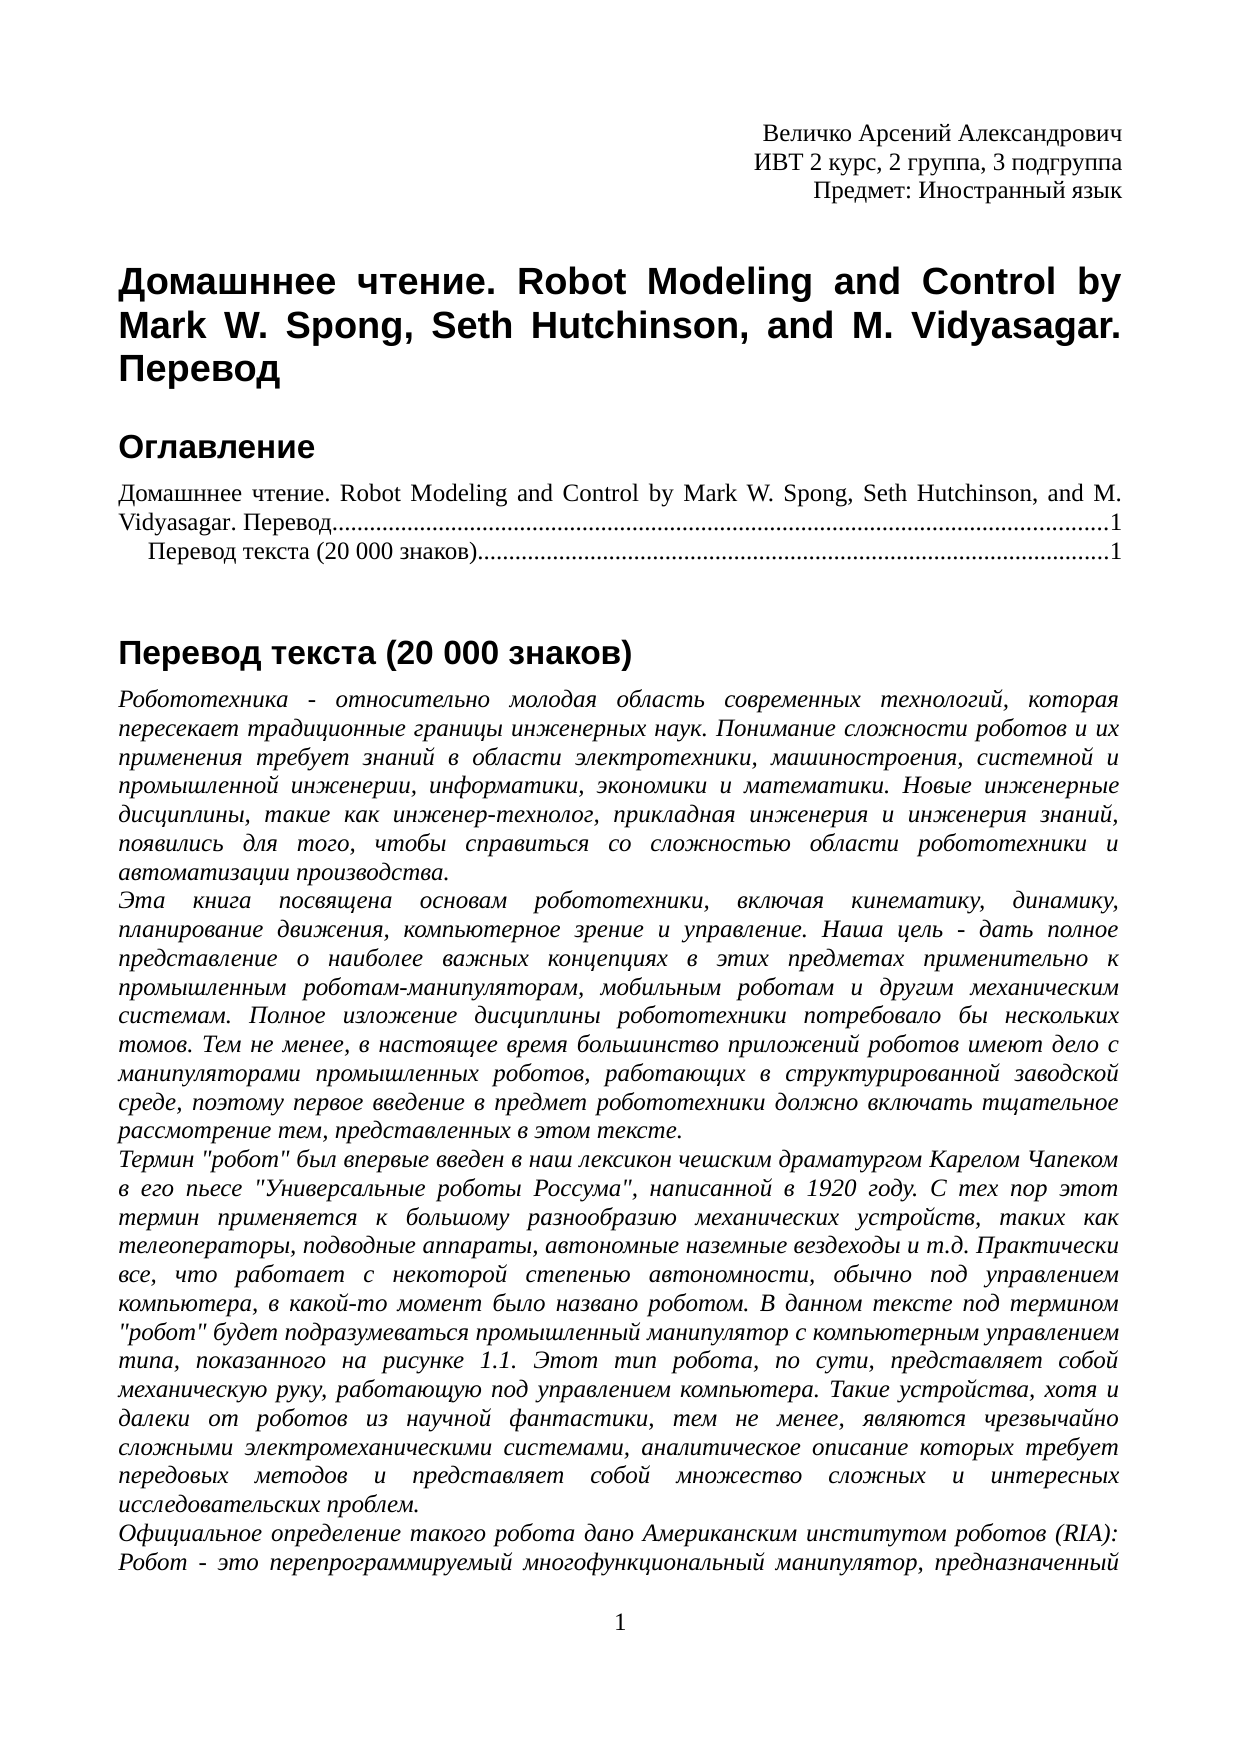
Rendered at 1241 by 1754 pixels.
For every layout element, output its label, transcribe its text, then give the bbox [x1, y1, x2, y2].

text Перевод текста (20 000 знаков) 1 [148, 536, 1122, 564]
subtitle Оглавление [118, 427, 1122, 466]
text Эта книга посвящена основам робототехники, включая кинематику, динамику, планирование движения, компьютерное зрение и управление. Наша цель - дать полное представление о наиболее важных концепциях в этих предметах применительно к промышленным роботам-манипуляторам, мобильным роботам и другим механическим системам. Полное изложение дисциплины робототехники потребовало бы нескольких томов. Тем не менее, в настоящее время большинство приложений роботов имеют дело с манипуляторами промышленных роботов, работающих в структурированной заводской среде, поэтому первое введение в предмет робототехники должно включать тщательное рассмотрение тем, представленных в этом тексте. [118, 885, 1122, 1144]
text Робототехника - относительно молодая область современных технологий, которая пересекает традиционные границы инженерных наук. Понимание сложности роботов и их применения требует знаний в области электротехники, машиностроения, системной и промышленной инженерии, информатики, экономики и математики. Новые инженерные дисциплины, такие как инженер-технолог, прикладная инженерия и инженерия знаний, появились для того, чтобы справиться со сложностью области робототехники и автоматизации производства. [118, 684, 1122, 885]
subtitle Домашннее чтение. Robot Modeling and Control by Mark W. Spong, Seth Hutchinson, and M. Vidyasagar. Перевод [118, 259, 1122, 390]
text Термин "робот" был впервые введен в наш лексикон чешским драматургом Карелом Чапеком в его пьесе "Универсальные роботы Россума", написанной в 1920 году. С тех пор этот термин применяется к большому разнообразию механических устройств, таких как телеоператоры, подводные аппараты, автономные наземные вездеходы и т.д. Практически все, что работает с некоторой степенью автономности, обычно под управлением компьютера, в какой-то момент было названо роботом. В данном тексте под термином "робот" будет подразумеваться промышленный манипулятор с компьютерным управлением типа, показанного на рисунке 1.1. Этот тип робота, по сути, представляет собой механическую руку, работающую под управлением компьютера. Такие устройства, хотя и далеки от роботов из научной фантастики, тем не менее, являются чрезвычайно сложными электромеханическими системами, аналитическое описание которых требует передовых методов и представляет собой множество сложных и интересных исследовательских проблем. [118, 1144, 1122, 1518]
subtitle Перевод текста (20 000 знаков) [118, 633, 1122, 672]
text Домашннее чтение. Robot Modeling and Control by Mark W. Spong, Seth Hutchinson, and M. Vidyasagar. Перевод 1 [118, 478, 1122, 536]
text Официальное определение такого робота дано Американским институтом роботов (RIA): Робот - это перепрограммируемый многофункциональный манипулятор, предназначенный [118, 1518, 1122, 1575]
